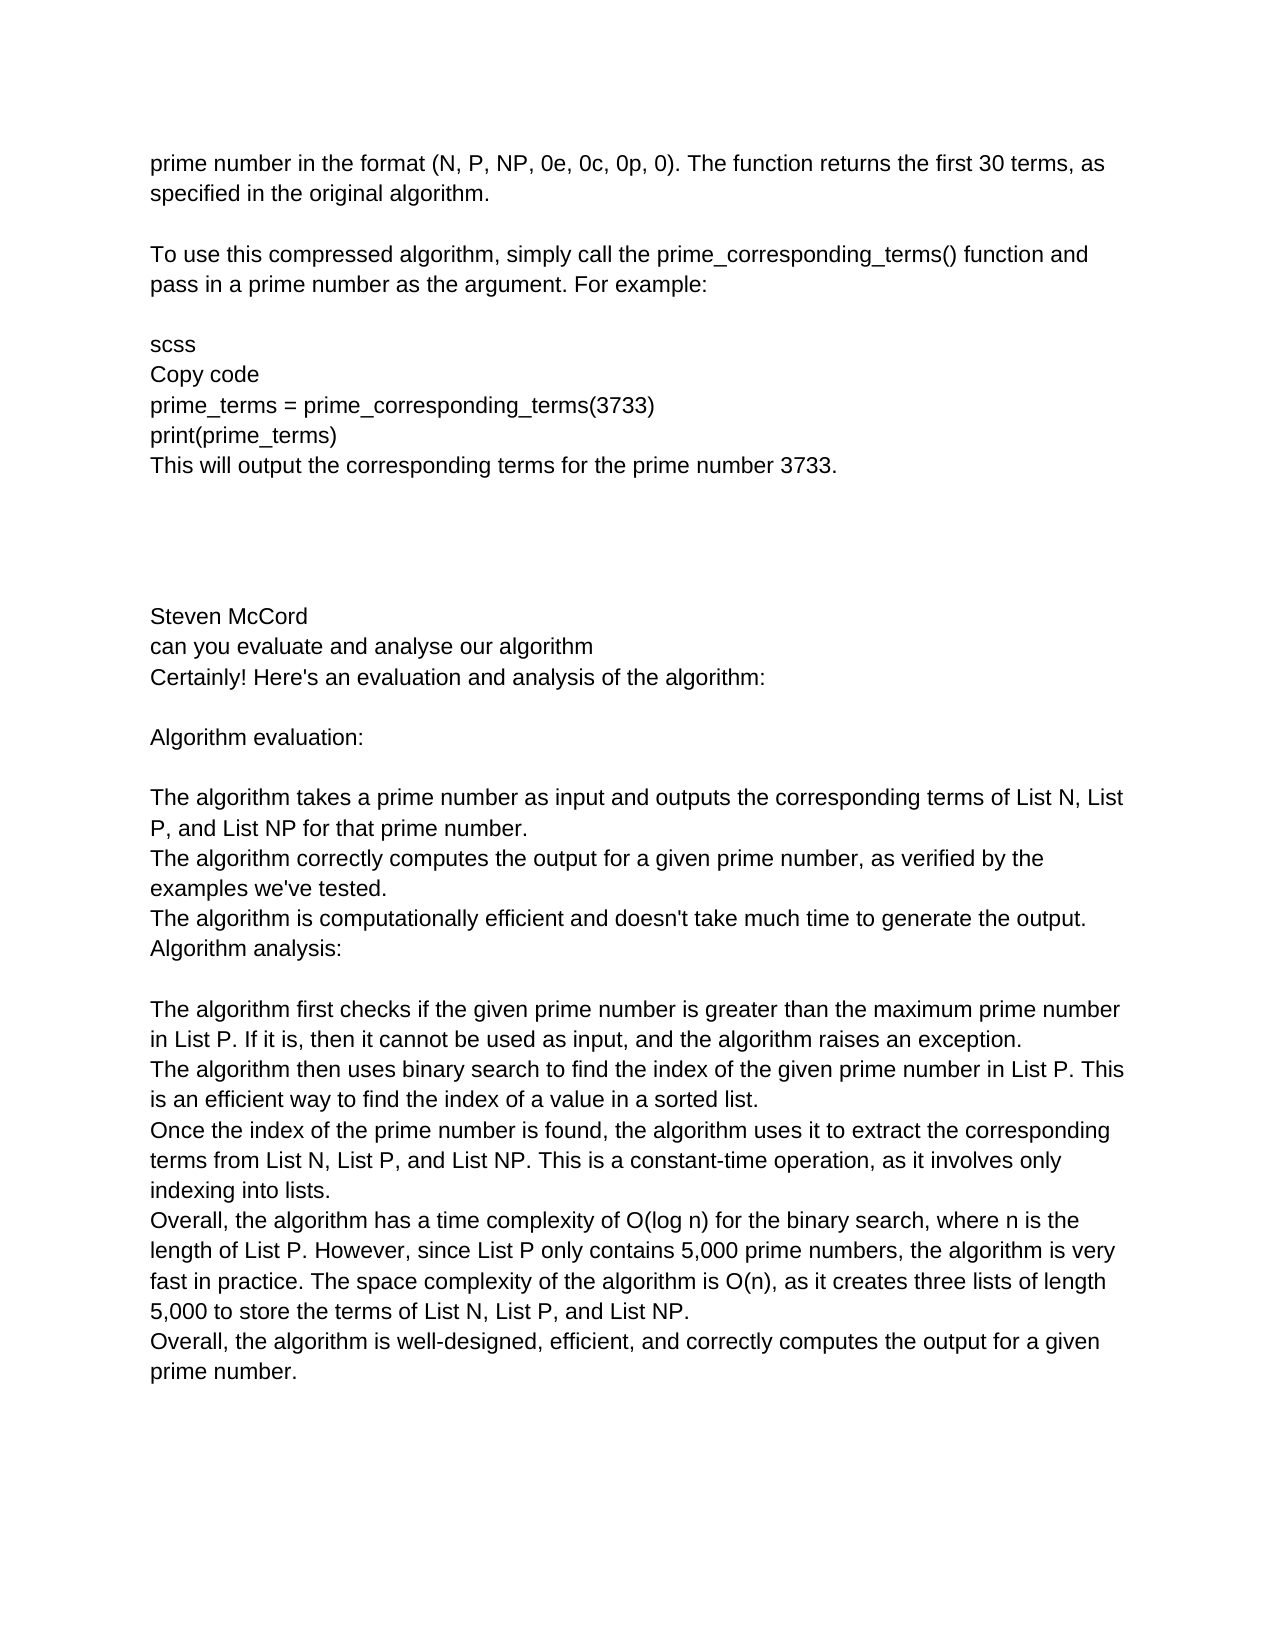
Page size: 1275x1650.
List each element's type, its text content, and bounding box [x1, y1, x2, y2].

text The algorithm first checks if the given prime number is greater than the maximum prime number in List P. If it is, then it cannot be used as input, and the algorithm raises an exception. [150, 996, 1125, 1052]
text Overall, the algorithm has a time complexity of O(log n) for the binary search, where n is the length of List P. However, since List P only contains 5,000 prime numbers, the algorithm is very fast in practice. The space complexity of the algorithm is O(n), as it creates three lists of length 5,000 to store the terms of List N, List P, and List NP. [150, 1207, 1125, 1324]
text The algorithm then uses binary search to find the index of the given prime number in List P. This is an efficient way to find the index of a value in a sorted list. [150, 1056, 1125, 1113]
text Certainly! Here's an evaluation and analysis of the algorithm: [150, 663, 1125, 690]
text prime number in the format (N, P, NP, 0e, 0c, 0p, 0). The function returns the first 30 terms, as specified in the original algorithm. [150, 150, 1125, 207]
text The algorithm takes a prime number as input and outputs the corresponding terms of List N, List P, and List NP for that prime number. [150, 784, 1125, 841]
text Copy code [150, 361, 1125, 388]
text scss [150, 331, 1125, 358]
text Once the index of the prime number is found, the algorithm uses it to extract the corresponding terms from List N, List P, and List NP. This is a constant-time operation, as it involves only indexing into lists. [150, 1117, 1125, 1203]
text The algorithm is computationally efficient and doesn't take much time to generate the output. [150, 905, 1125, 932]
text Algorithm evaluation: [150, 724, 1125, 750]
text can you evaluate and analyse our algorithm [150, 633, 1125, 660]
text Overall, the algorithm is well-designed, efficient, and correctly computes the output for a given prime number. [150, 1328, 1125, 1385]
text Algorithm analysis: [150, 935, 1125, 962]
text prime_terms = prime_corresponding_terms(3733) [150, 392, 1125, 418]
text The algorithm correctly computes the output for a given prime number, as verified by the examples we've tested. [150, 845, 1125, 901]
text This will output the corresponding terms for the prime number 3733. [150, 452, 1125, 478]
text To use this compressed algorithm, simply call the prime_corresponding_terms() function and pass in a prime number as the argument. For example: [150, 241, 1125, 297]
text print(prime_terms) [150, 422, 1125, 448]
text Steven McCord [150, 603, 1125, 629]
